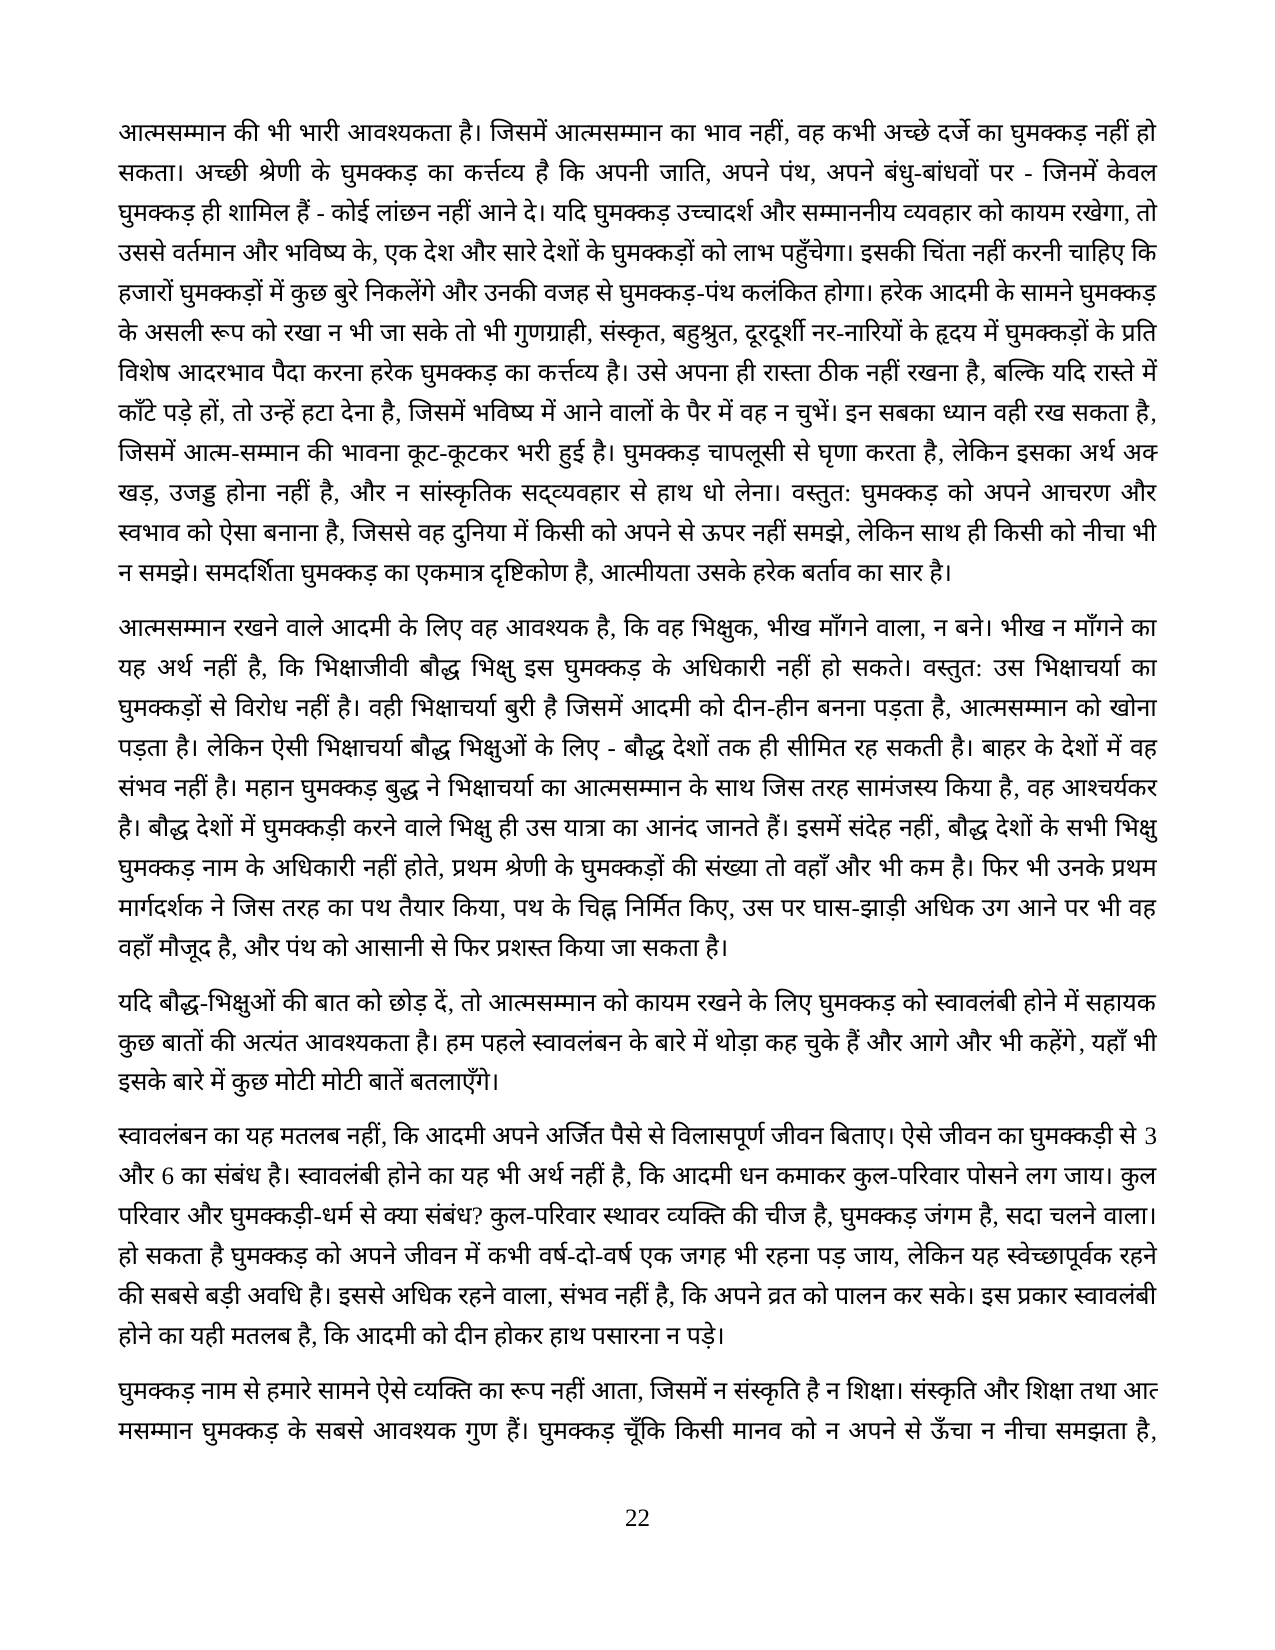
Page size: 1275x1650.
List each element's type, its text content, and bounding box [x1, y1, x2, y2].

text प्रश्‍न हो सकता है - क्या सभी वस्‍तुओं से विरत हो, सभी चीजों को छोड़कर, कुछ भी हाथ में न रख निकल पड़ना ही एकमात्र घुमक्कड़ का रास्‍ता है? जहाँ घुमक्कड़ के लिए संपत्ति बाधक और हानिकारक है, वहाँ साथ ही घुमक्कड़ के लिए आत्‍मसम्‍मान की भी भारी आवश्‍यकता है। जिसमें आत्‍मसम्‍मान का भाव नहीं, वह कभी अच्‍छे दर्जे का घुमक्कड़ नहीं हो सकता। अच्छी श्रेणी के घुमक्कड़ का कर्त्तव्‍य है कि अपनी जाति, अपने पंथ, अपने बंधु-बांधवों पर - जिनमें केवल घुमक्कड़ ही शामिल हैं - कोई लांछन नहीं आने दे। यदि घुमक्कड़ उच्‍चादर्श और सम्‍माननीय व्‍यवहार को कायम रखेगा, तो उससे वर्तमान और भविष्‍य के, एक देश और सारे देशों के घुमक्कड़ों को लाभ पहुँचेगा। इसकी चिंता नहीं करनी चाहिए कि हजारों घुमक्कड़ों में कुछ बुरे निकलेंगे और उनकी वजह से घुमक्कड़-पंथ कलंकित होगा। हरेक आदमी के सामने घुमक्कड़ के असली रूप को रखा न भी जा सके तो भी गुणग्राही, संस्कृत, बहुश्रुत, दूरदूर्शी नर-नारियों के हृदय में घुमक्कड़ों के प्रति विशेष आदरभाव पैदा करना हरेक घुमक्कड़ का कर्त्तव्‍य है। उसे अपना ही रास्‍ता ठीक नहीं रखना है, बल्कि यदि रास्‍ते में काँटे पड़े हों, तो उन्‍हें हटा देना है, जिसमें भविष्‍य में आने वालों के पैर में वह न चुभें। इन सबका ध्‍यान वही रख सकता है, जिसमें आत्‍म-सम्‍मान की भावना कूट-कूटकर भरी हुई है। घुमक्कड़ चापलूसी से घृणा करता है, लेकिन इसका अर्थ अक्‍खड़, उजड्ड होना नहीं है, और न सांस्‍कृतिक सद्व्‍यवहार से हाथ धो लेना। वस्‍तुत: घुमक्कड़ को अपने आचरण और स्वभाव को ऐसा बनाना है, जिससे वह दुनिया में किसी को अपने से ऊपर नहीं समझे, लेकिन साथ ही किसी को नीचा भी न समझे। समदर्शिता घुमक्कड़ का एकमात्र दृष्टिकोण है, आत्‍मीयता उसके हरेक बर्ताव का सार है। [118, 118, 1157, 592]
text आत्‍मसम्‍मान रखने वाले आदमी के लिए वह आवश्‍यक है, कि वह भिक्षुक, भीख माँगने वाला, न बने। भीख न माँगने का यह अर्थ नहीं है, कि भिक्षाजीवी बौद्ध भिक्षु इस घुमक्कड़ के अधिकारी नहीं हो सकते। वस्‍तुत: उस भिक्षाचर्या का घुमक्कड़ों से विरोध नहीं है। वही भिक्षाचर्या बुरी है जिसमें आदमी को दीन-हीन बनना पड़ता है, आत्‍मसम्‍मान को खोना पड़ता है। लेकिन ऐसी भिक्षाचर्या बौद्ध भिक्षुओं के लिए - बौद्ध देशों तक ही सीमित रह सकती है। बाहर के देशों में वह संभव नहीं है। महान घुमक्कड़ बुद्ध ने भिक्षाचर्या का आत्‍मसम्‍मान के साथ जिस तरह सामंजस्‍य किया है, वह आश्‍चर्यकर है। बौद्ध देशों में घुमक्कड़ी करने वाले भिक्षु ही उस यात्रा का आनंद जानते हैं। इसमें संदेह नहीं, बौद्ध देशों के सभी भिक्षु घुमक्कड़ नाम के अधिकारी नहीं होते, प्रथम श्रेणी के घुमक्कड़ों की संख्‍या तो वहाँ और भी कम है। फिर भी उनके प्रथम मार्गदर्शक ने जिस तरह का पथ तैयार किया, पथ के चिह्न निर्मित किए, उस पर घास-झाड़ी अधिक उग आने पर भी वह वहाँ मौजूद है, और पंथ को आसानी से फिर प्रशस्‍त किया जा सकता है। [118, 613, 1157, 966]
text स्वावलंबन का यह मतलब नहीं, कि आदमी अपने अर्जित पैसे से विलासपूर्ण जीवन बिताए। ऐसे जीवन का घुमक्कड़ी से 3 और 6 का संबंध है। स्वावलंबी होने का यह भी अर्थ नहीं है, कि आदमी धन कमाकर कुल-परिवार पोसने लग जाय। कुल परिवार और घुमक्कड़ी-धर्म से क्या संबंध? कुल-परिवार स्‍थावर व्‍यक्ति की चीज है, घुमक्कड़ जंगम है, सदा चलने वाला। हो सकता है घुमक्कड़ को अपने जीवन में कभी वर्ष-दो-वर्ष एक जगह भी रहना पड़ जाय, लेकिन यह स्‍वेच्‍छापूर्वक रहने की सबसे बड़ी अवधि है। इससे अधिक रहने वाला, संभव नहीं है, कि अपने व्रत को पालन कर सके। इस प्रकार स्वावलंबी होने का यही मतलब है, कि आदमी को दीन होकर हाथ पसारना न पड़े। [118, 1121, 1157, 1355]
text यदि बौद्ध-भिक्षुओं की बात को छोड़ दें, तो आत्‍मसम्‍मान को कायम रखने के लिए घुमक्कड़ को स्वावलंबी होने में सहायक कुछ बातों की अत्यंत आवश्‍यकता है। हम पहले स्वावलंबन के बारे में थोड़ा कह चुके हैं और आगे और भी कहेंगे, यहाँ भी इसके बारे में कुछ मोटी मोटी बातें बतलाएँगे। [118, 988, 1157, 1100]
text घुमक्कड़ नाम से हमारे सामने ऐसे व्‍यक्ति का रूप नहीं आता, जिसमें न संस्‍कृति है न शिक्षा। संस्‍कृति और शिक्षा तथा आत्‍मसम्‍मान घुमक्कड़ के सबसे आवश्‍यक गुण हैं। घुमक्कड़ चूँकि किसी मानव को न अपने से ऊँचा न नीचा समझता है, इसलिए किसी के भेस को धारण करके उसकी पांती में जा एक होकर बैठ सकता है। फटे चीथड़े, मलिन, कृ‍ष गोत्र यायावरों के साथ किसी नगर या अरण्य में अभिन्‍न होकर जा मिलना भी कला है। हो सकता है वह यायावर प्रथम या दूसरी श्रेणी के भी न हों, लेकिन उनमें कभी-कभी ऐसे भी गुदड़ी के लाल मिल जाते हैं, जिन्‍होंने अपने पैरों से पृथ्‍वी के बड़े भाग को नाप दिया है। उनके मुँह से अकृत्रिम भाषा में देश-देशांतर की देखी बातें और दृश्‍यों को सुनने में बहुत आनंद आता है, हृदय में उत्‍साह बढ़ता है। मैंने तीसरी श्रेणी के घुमक्कड़ों में भी बंधुता और आत्‍मीयता को इतनी मात्रा में देखा है, जितनी संस्कृत और शिक्षित-नागरिक में नहीं पाई जाती। [118, 1376, 1157, 1450]
